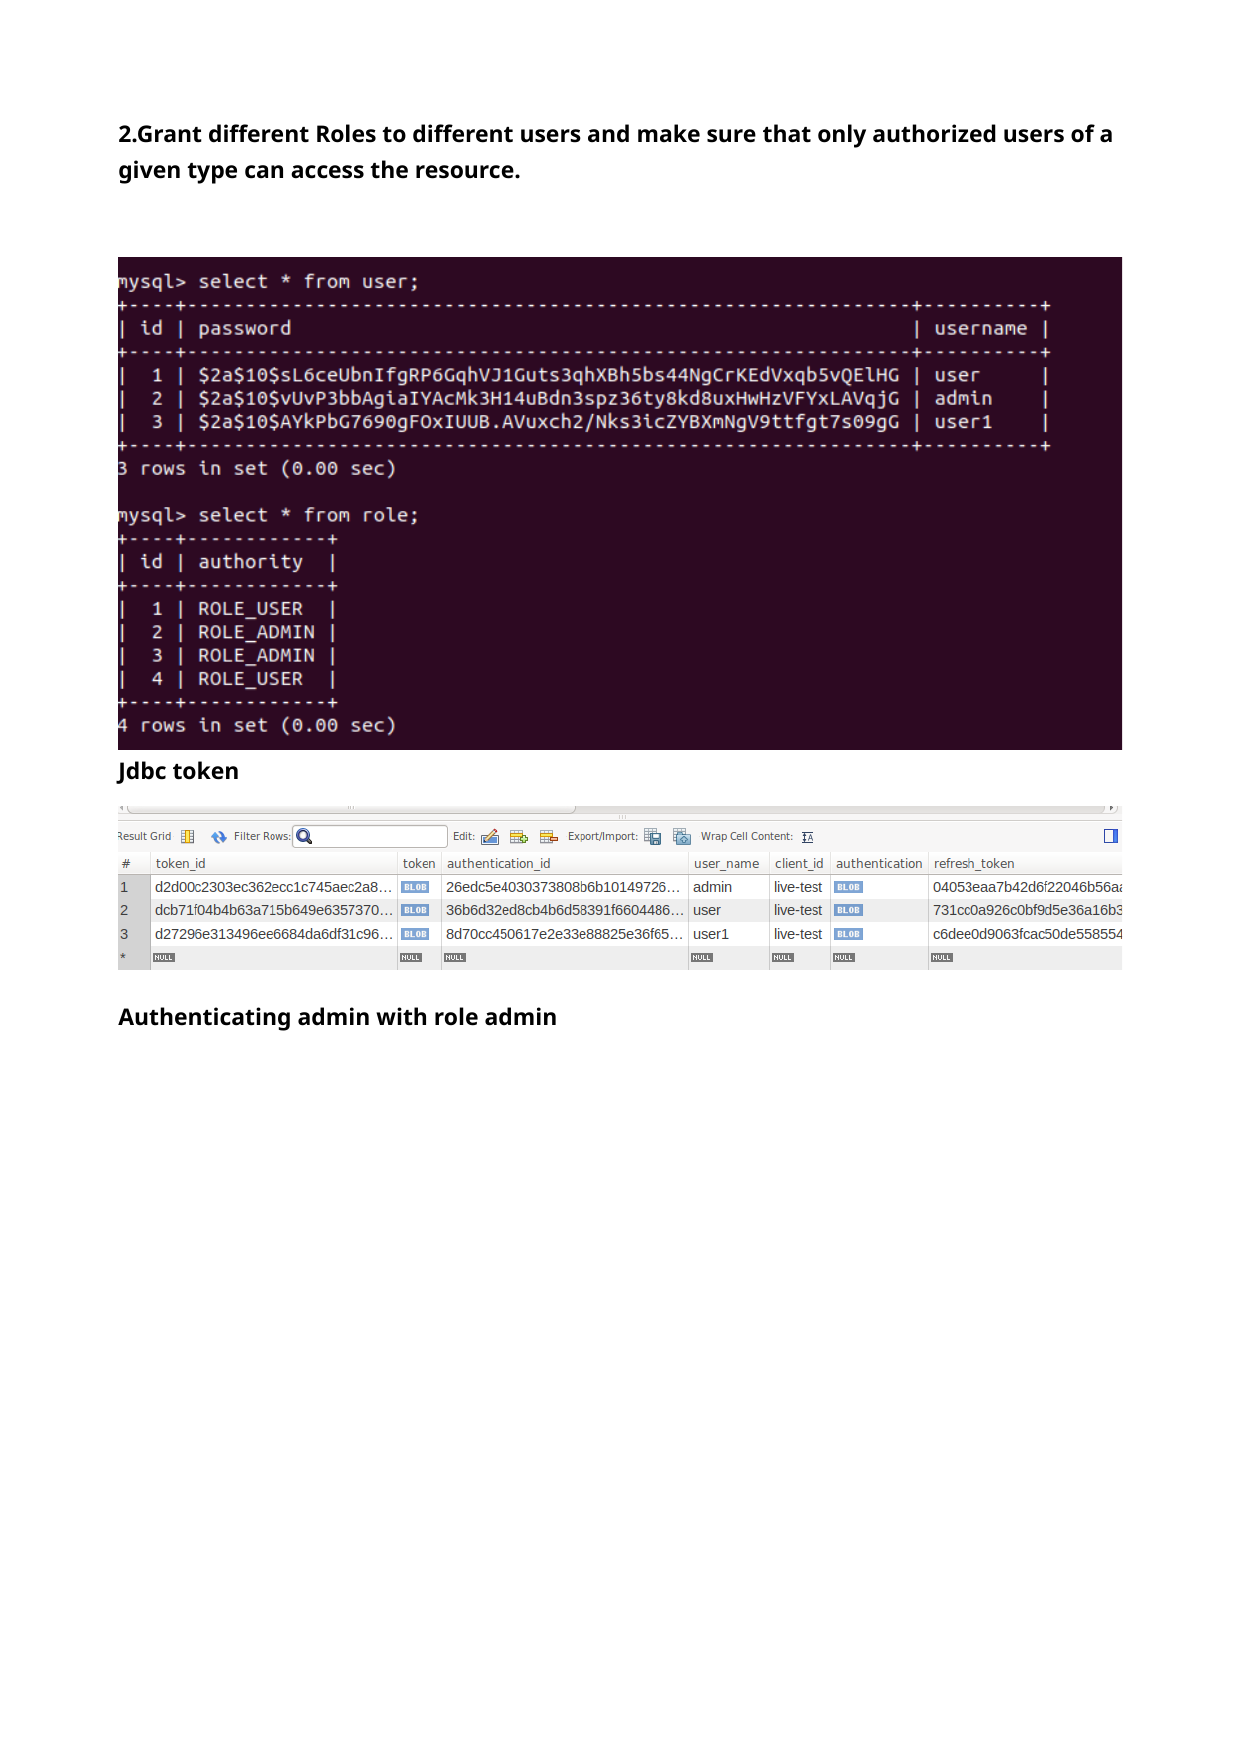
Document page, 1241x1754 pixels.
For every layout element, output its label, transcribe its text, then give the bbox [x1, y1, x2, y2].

picture [118, 806, 1123, 997]
text Authenticating admin with role admin [118, 997, 1122, 1032]
text 2.Grant different Roles to different users and make sure that only authorized users of a given type can access the resource. [118, 118, 1122, 185]
text Jdbc token [118, 750, 1122, 786]
picture [118, 257, 1123, 750]
